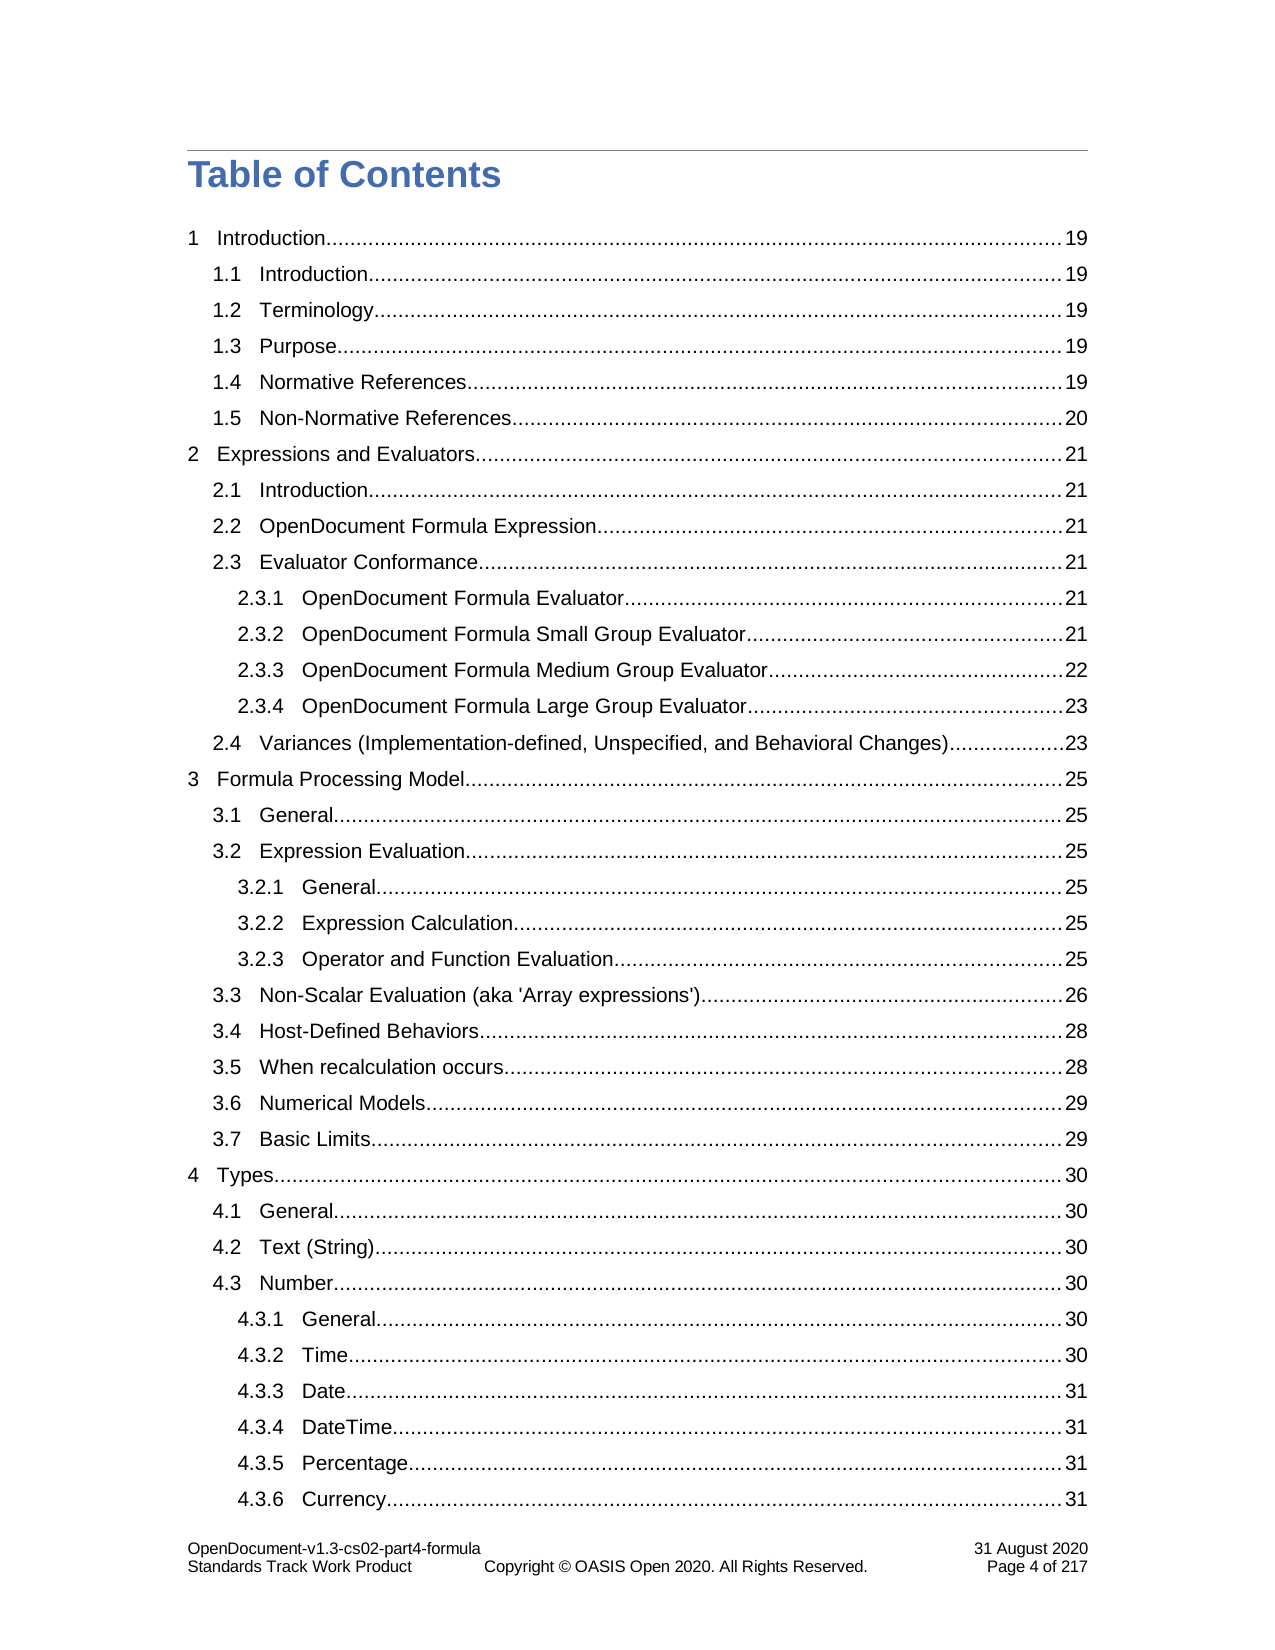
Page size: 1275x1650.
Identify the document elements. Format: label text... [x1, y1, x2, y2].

text 1.3 Purpose 19 [212, 334, 1088, 358]
text 4.3.4 DateTime 31 [237, 1416, 1088, 1439]
text 4.2 Text (String) 30 [212, 1236, 1088, 1259]
text 3.1 General 25 [212, 803, 1088, 827]
text 4.3.5 Percentage 31 [237, 1452, 1088, 1475]
text 2.1 Introduction 21 [212, 479, 1088, 502]
text 1.1 Introduction 19 [212, 262, 1088, 286]
text 3.4 Host-Defined Behaviors 28 [212, 1019, 1088, 1043]
text 4.1 General 30 [212, 1199, 1088, 1223]
text 1.4 Normative References 19 [212, 371, 1088, 394]
text 2.3.1 OpenDocument Formula Evaluator 21 [237, 587, 1088, 610]
text 3.7 Basic Limits 29 [212, 1127, 1088, 1151]
text 4.3.2 Time 30 [237, 1344, 1088, 1367]
text 3 Formula Processing Model 25 [187, 767, 1088, 791]
text 1.2 Terminology 19 [212, 298, 1088, 322]
text 3.3 Non-Scalar Evaluation (aka 'Array expressions') 26 [212, 983, 1088, 1007]
text 3.6 Numerical Models 29 [212, 1091, 1088, 1115]
text 2.2 OpenDocument Formula Expression 21 [212, 515, 1088, 538]
text 2.3.4 OpenDocument Formula Large Group Evaluator 23 [237, 695, 1088, 718]
text 2.4 Variances (Implementation-defined, Unspecified, and Behavioral Changes) 23 [212, 731, 1088, 754]
text 3.2 Expression Evaluation 25 [212, 839, 1088, 863]
text 4 Types 30 [187, 1163, 1088, 1187]
text 3.5 When recalculation occurs 28 [212, 1055, 1088, 1079]
text 4.3 Number 30 [212, 1272, 1088, 1295]
text 2.3.2 OpenDocument Formula Small Group Evaluator 21 [237, 623, 1088, 646]
text 1 Introduction 19 [187, 226, 1088, 250]
subtitle Table of Contents [187, 151, 1088, 195]
text 2.3.3 OpenDocument Formula Medium Group Evaluator 22 [237, 659, 1088, 682]
text 2.3 Evaluator Conformance 21 [212, 551, 1088, 574]
text 1.5 Non-Normative References 20 [212, 407, 1088, 430]
text 2 Expressions and Evaluators 21 [187, 443, 1088, 466]
text 3.2.1 General 25 [237, 875, 1088, 899]
text 4.3.6 Currency 31 [237, 1488, 1088, 1511]
text 3.2.2 Expression Calculation 25 [237, 911, 1088, 935]
text 4.3.1 General 30 [237, 1308, 1088, 1331]
text 3.2.3 Operator and Function Evaluation 25 [237, 947, 1088, 971]
text 4.3.3 Date 31 [237, 1380, 1088, 1403]
